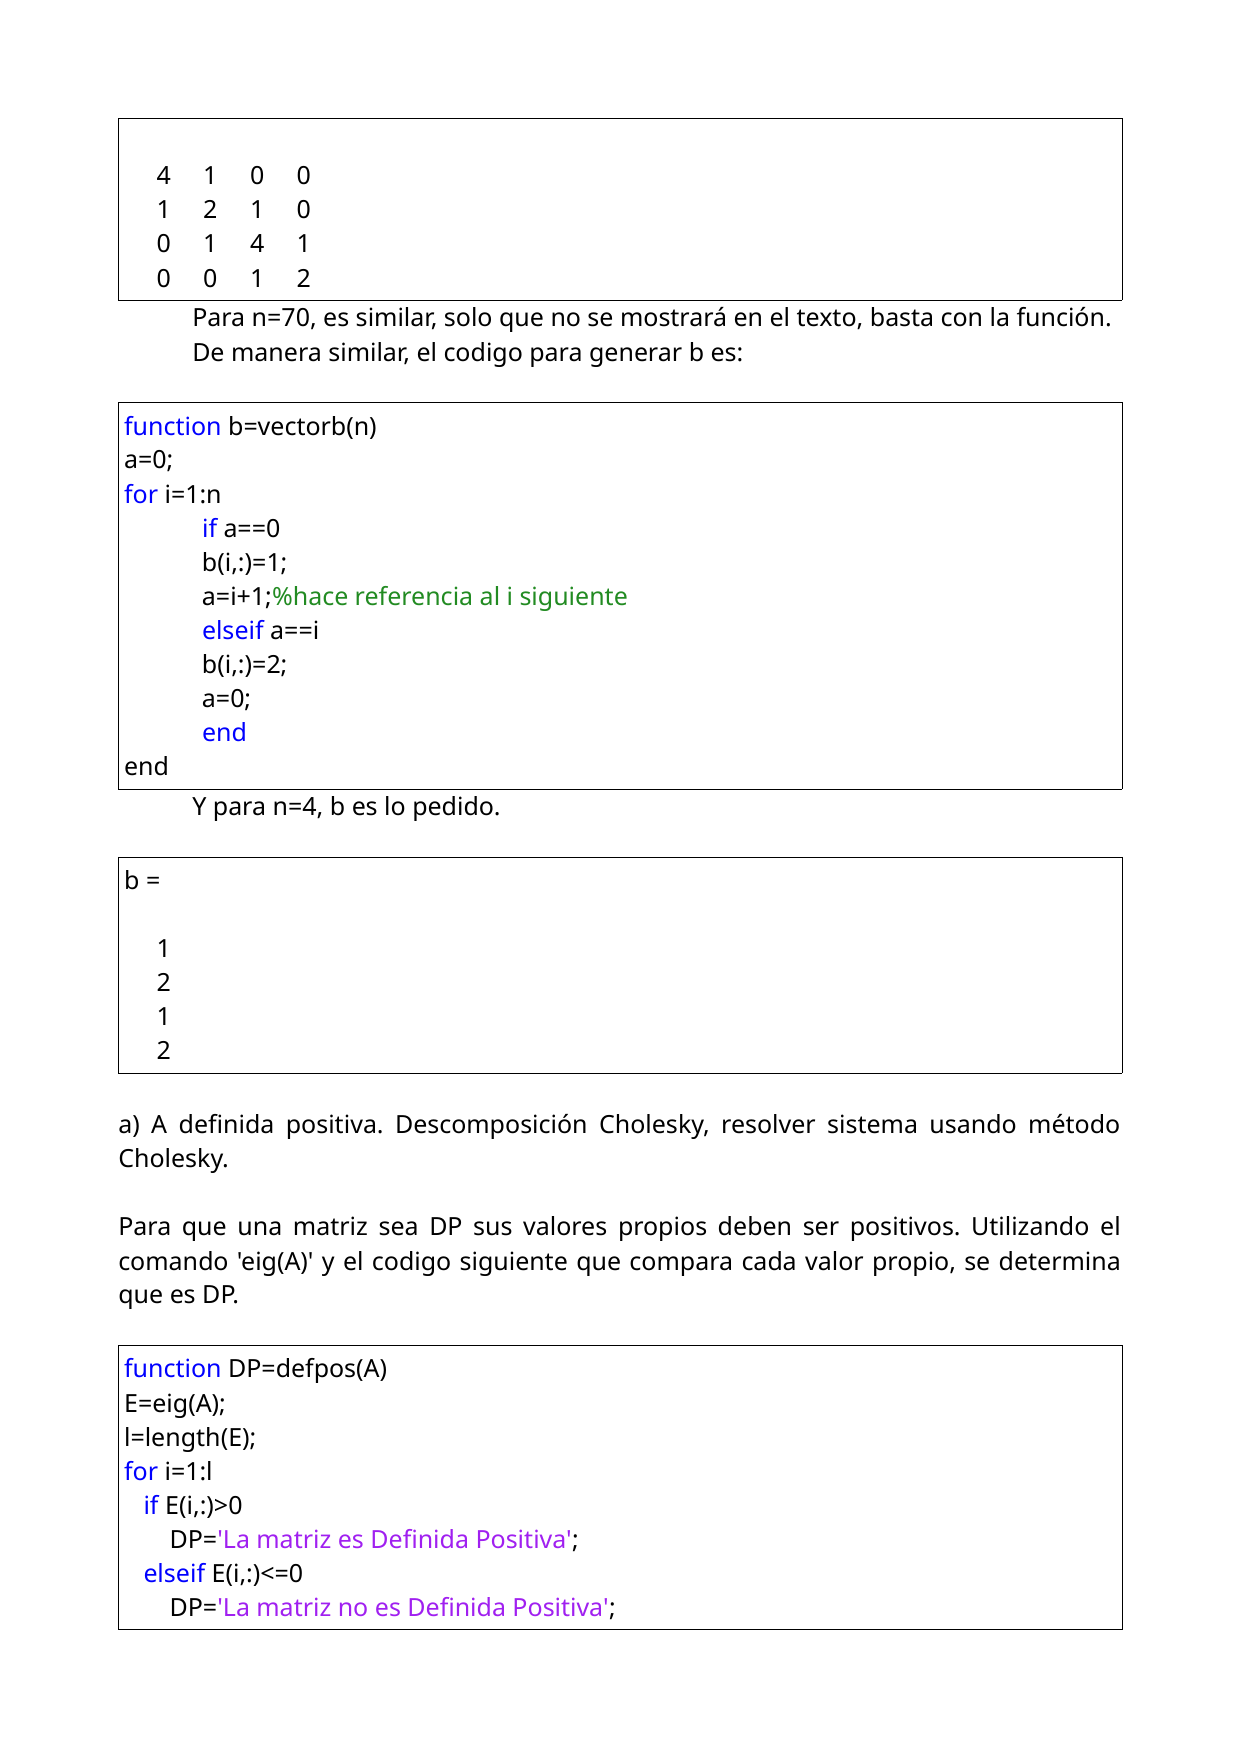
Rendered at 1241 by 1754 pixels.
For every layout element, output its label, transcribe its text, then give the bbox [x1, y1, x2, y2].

text a) A definida positiva. Descomposición Cholesky, resolver sistema usando método Cholesky. [118, 1107, 1122, 1175]
text Para n=70, es similar, solo que no se mostrará en el texto, basta con la función. [118, 301, 1122, 334]
text Para que una matriz sea DP sus valores propios deben ser positivos. Utilizando el comando 'eig(A)' y el codigo siguiente que compara cada valor propio, se determina que es DP. [118, 1209, 1122, 1311]
text Y para n=4, b es lo pedido. [118, 790, 1122, 823]
text De manera similar, el codigo para generar b es: [118, 334, 1122, 368]
table_header function b=vectorb(n) a=0; for i=1:n if a==0 b(i,:)=1; a=i+1;%hace referencia al i siguiente elseif a==i b(i,:)=2; a=0; end end [119, 403, 1122, 788]
table_header 4 1 0 0 1 2 1 0 0 1 4 1 0 0 1 2 [119, 119, 1122, 300]
table_header b = 1 2 1 2 [119, 858, 1122, 1073]
table_header function DP=defpos(A) E=eig(A); l=length(E); for i=1:l if E(i,:)>0 DP='La matriz es Definida Positiva'; elseif E(i,:)<=0 DP='La matriz no es Definida Positiva'; [119, 1346, 1122, 1629]
